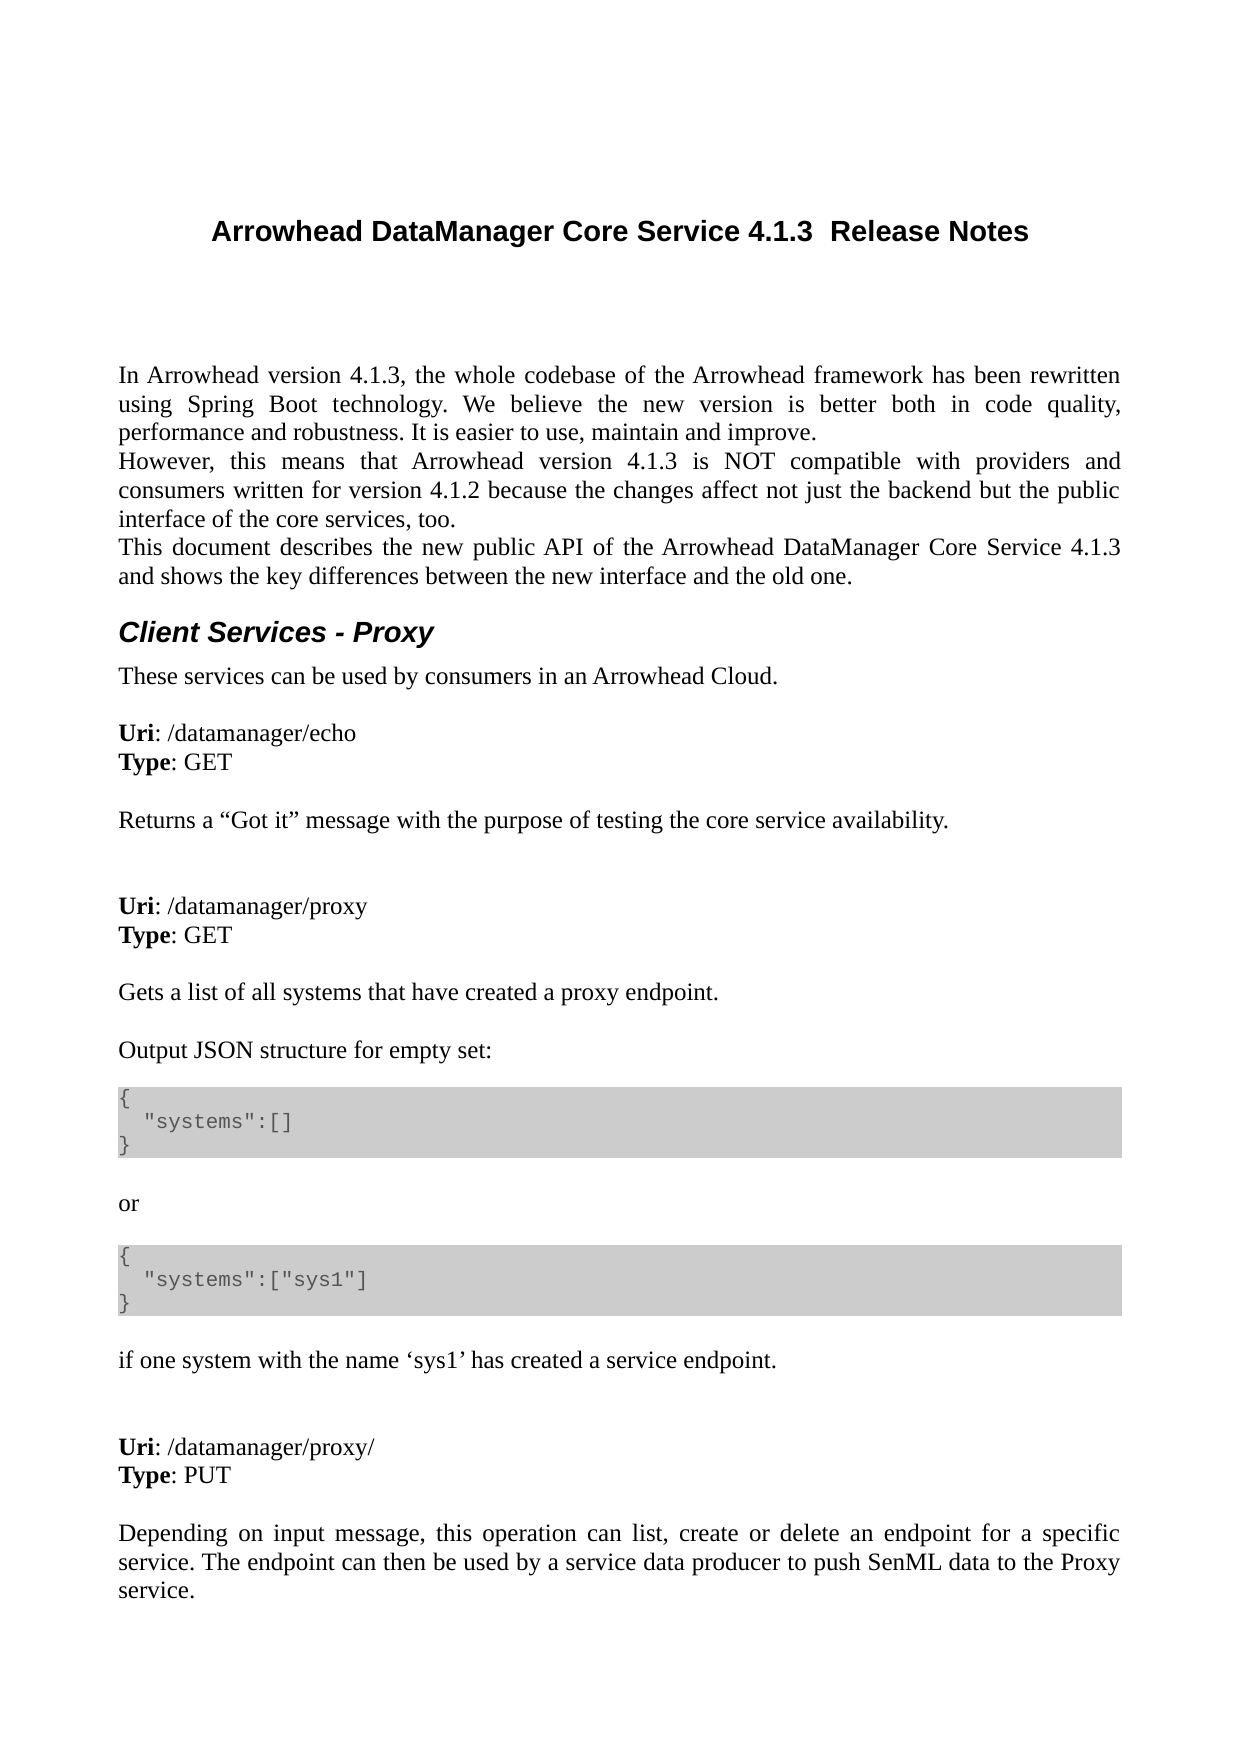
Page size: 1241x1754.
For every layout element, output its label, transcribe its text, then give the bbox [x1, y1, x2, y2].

text Uri: /datamanager/echo [118, 718, 1122, 747]
text Type: PUT [118, 1461, 1122, 1489]
text In Arrowhead version 4.1.3, the whole codebase of the Arrowhead framework has been rewritten using Spring Boot technology. We believe the new version is better both in code quality, performance and robustness. It is easier to use, maintain and improve. [118, 360, 1122, 446]
text Uri: /datamanager/proxy/ [118, 1432, 1122, 1461]
text These services can be used by consumers in an Arrowhead Cloud. [118, 661, 1122, 690]
text Output JSON structure for empty set: [118, 1035, 1122, 1063]
text { "systems":[] } [118, 1087, 1122, 1158]
text Type: GET [118, 747, 1122, 776]
subtitle Arrowhead DataManager Core Service 4.1.3 ­ Release Notes [118, 214, 1122, 248]
text Depending on input message, this operation can list, create or delete an endpoint for a specific service. The endpoint can then be used by a service data producer to push SenML data to the Proxy service. [118, 1518, 1122, 1604]
text Gets a list of all systems that have created a proxy endpoint. [118, 977, 1122, 1006]
text or [118, 1188, 1122, 1216]
text Returns a “Got it” message with the purpose of testing the core service availability. [118, 805, 1122, 833]
text Uri: /datamanager/proxy [118, 891, 1122, 920]
text However, this means that Arrowhead version 4.1.3 is NOT compatible with providers and consumers written for version 4.1.2 because the changes affect not just the backend but the public interface of the core services, too. [118, 446, 1122, 532]
text Type: GET [118, 920, 1122, 948]
text if one system with the name ‘sys1’ has created a service endpoint. [118, 1346, 1122, 1374]
text This document describes the new public API of the Arrowhead DataManager Core Service 4.1.3 and shows the key differences between the new interface and the old one. [118, 532, 1122, 590]
text { "systems":["sys1"] } [118, 1245, 1122, 1316]
subtitle Client Services - Proxy [118, 615, 1122, 648]
